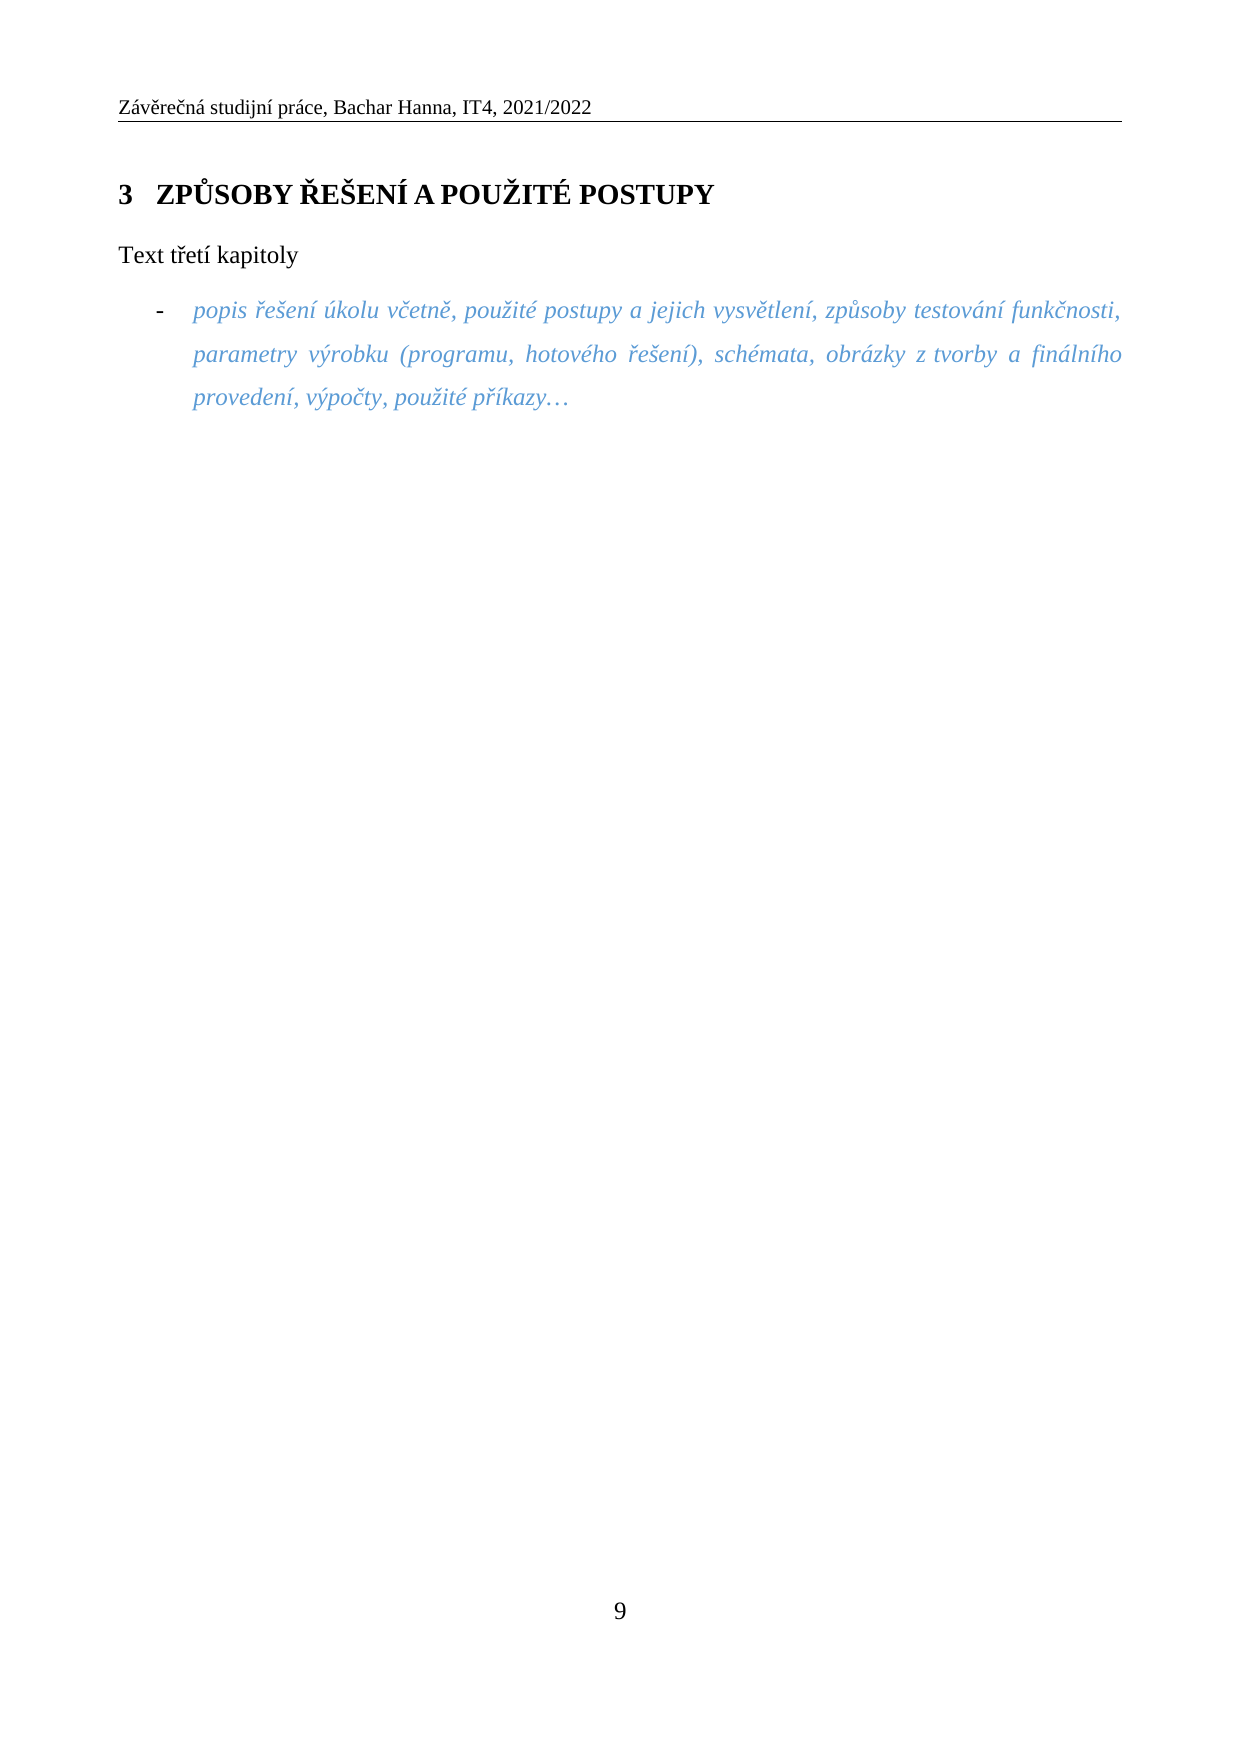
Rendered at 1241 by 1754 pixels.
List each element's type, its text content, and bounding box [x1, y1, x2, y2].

subtitle Způsoby řešení a použité postupy [118, 177, 1122, 211]
text Text třetí kapitoly [118, 240, 1122, 269]
list popis řešení úkolu včetně, použité postupy a jejich vysvětlení, způsoby testování funkčnosti, parametry výrobku (programu, hotového řešení), schémata, obrázky z tvorby a finálního provedení, výpočty, použité příkazy… [156, 296, 1122, 411]
